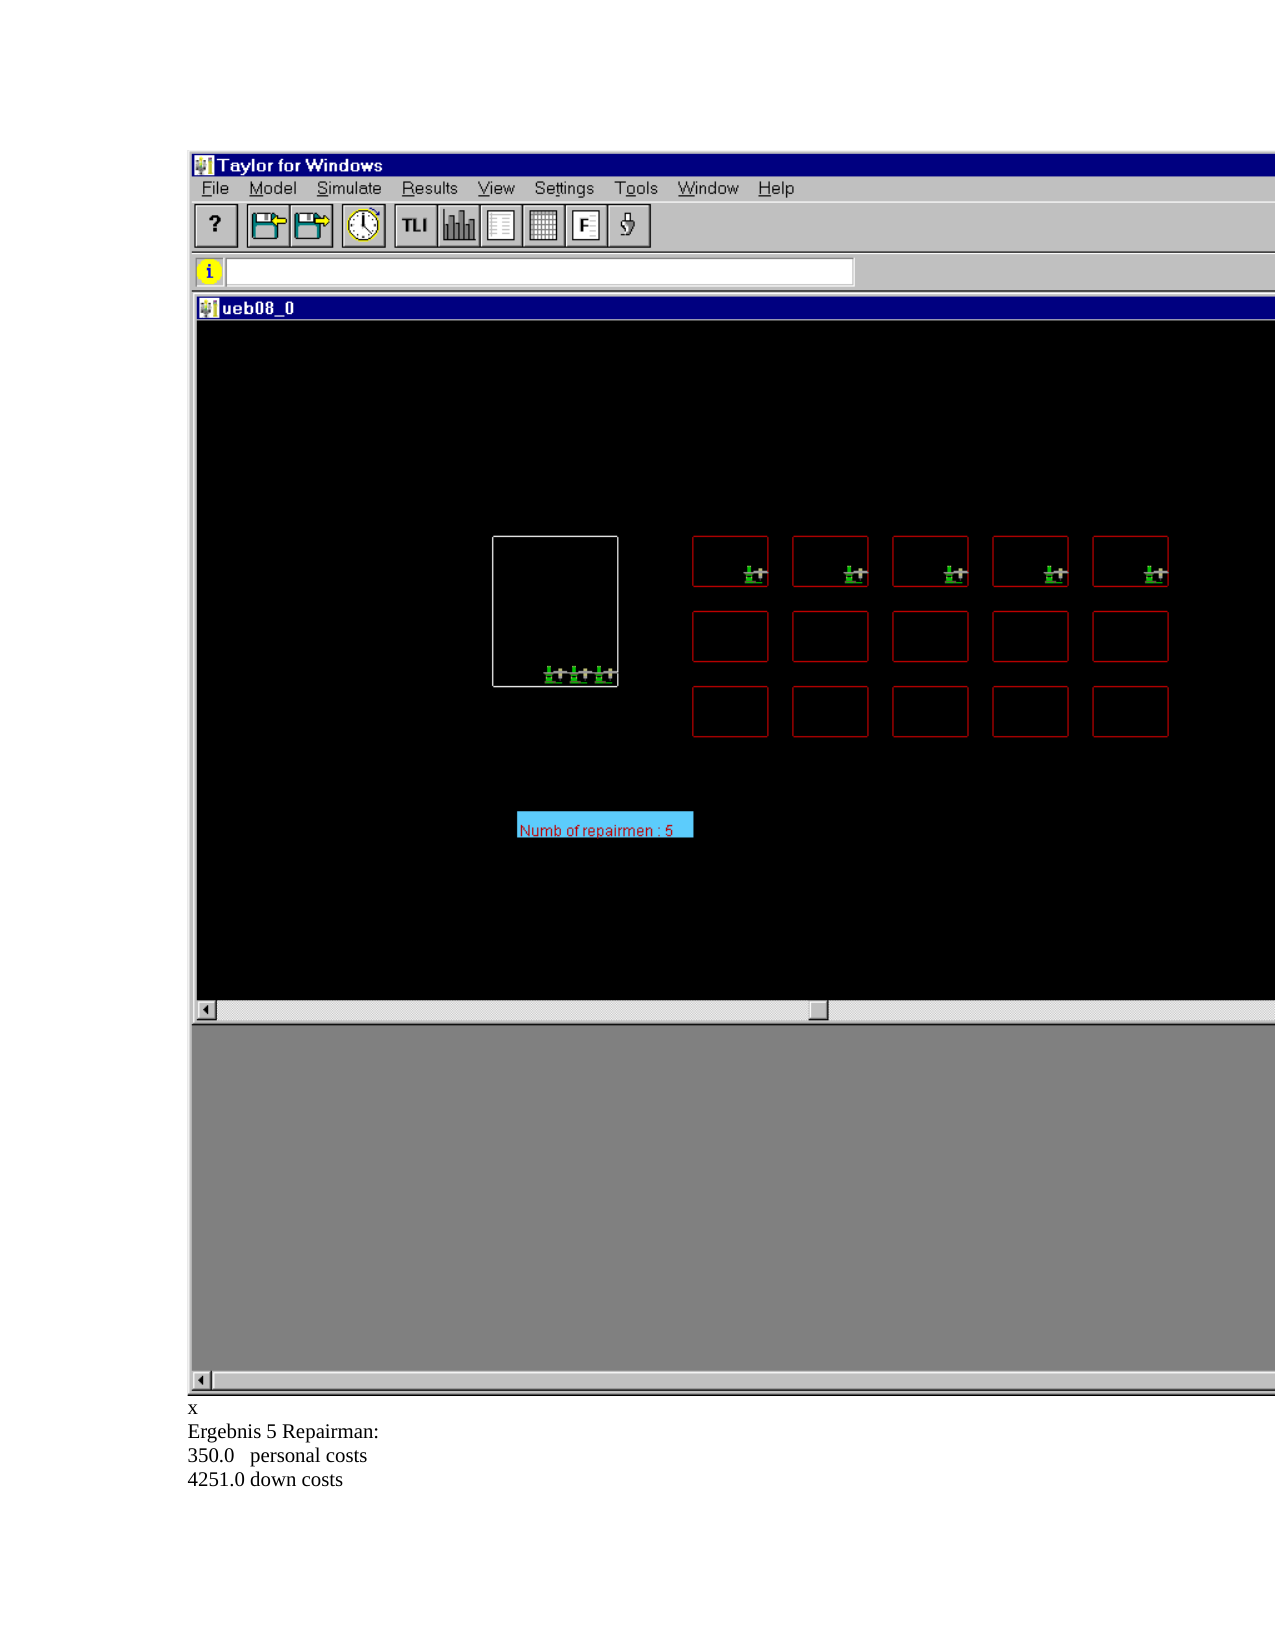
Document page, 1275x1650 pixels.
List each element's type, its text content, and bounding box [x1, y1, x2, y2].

text 4251.0 down costs [187, 1467, 1087, 1491]
text Ergebnis 5 Repairman: [187, 1419, 1087, 1443]
text 350.0 personal costs [187, 1443, 1087, 1467]
text x [187, 1396, 1087, 1419]
